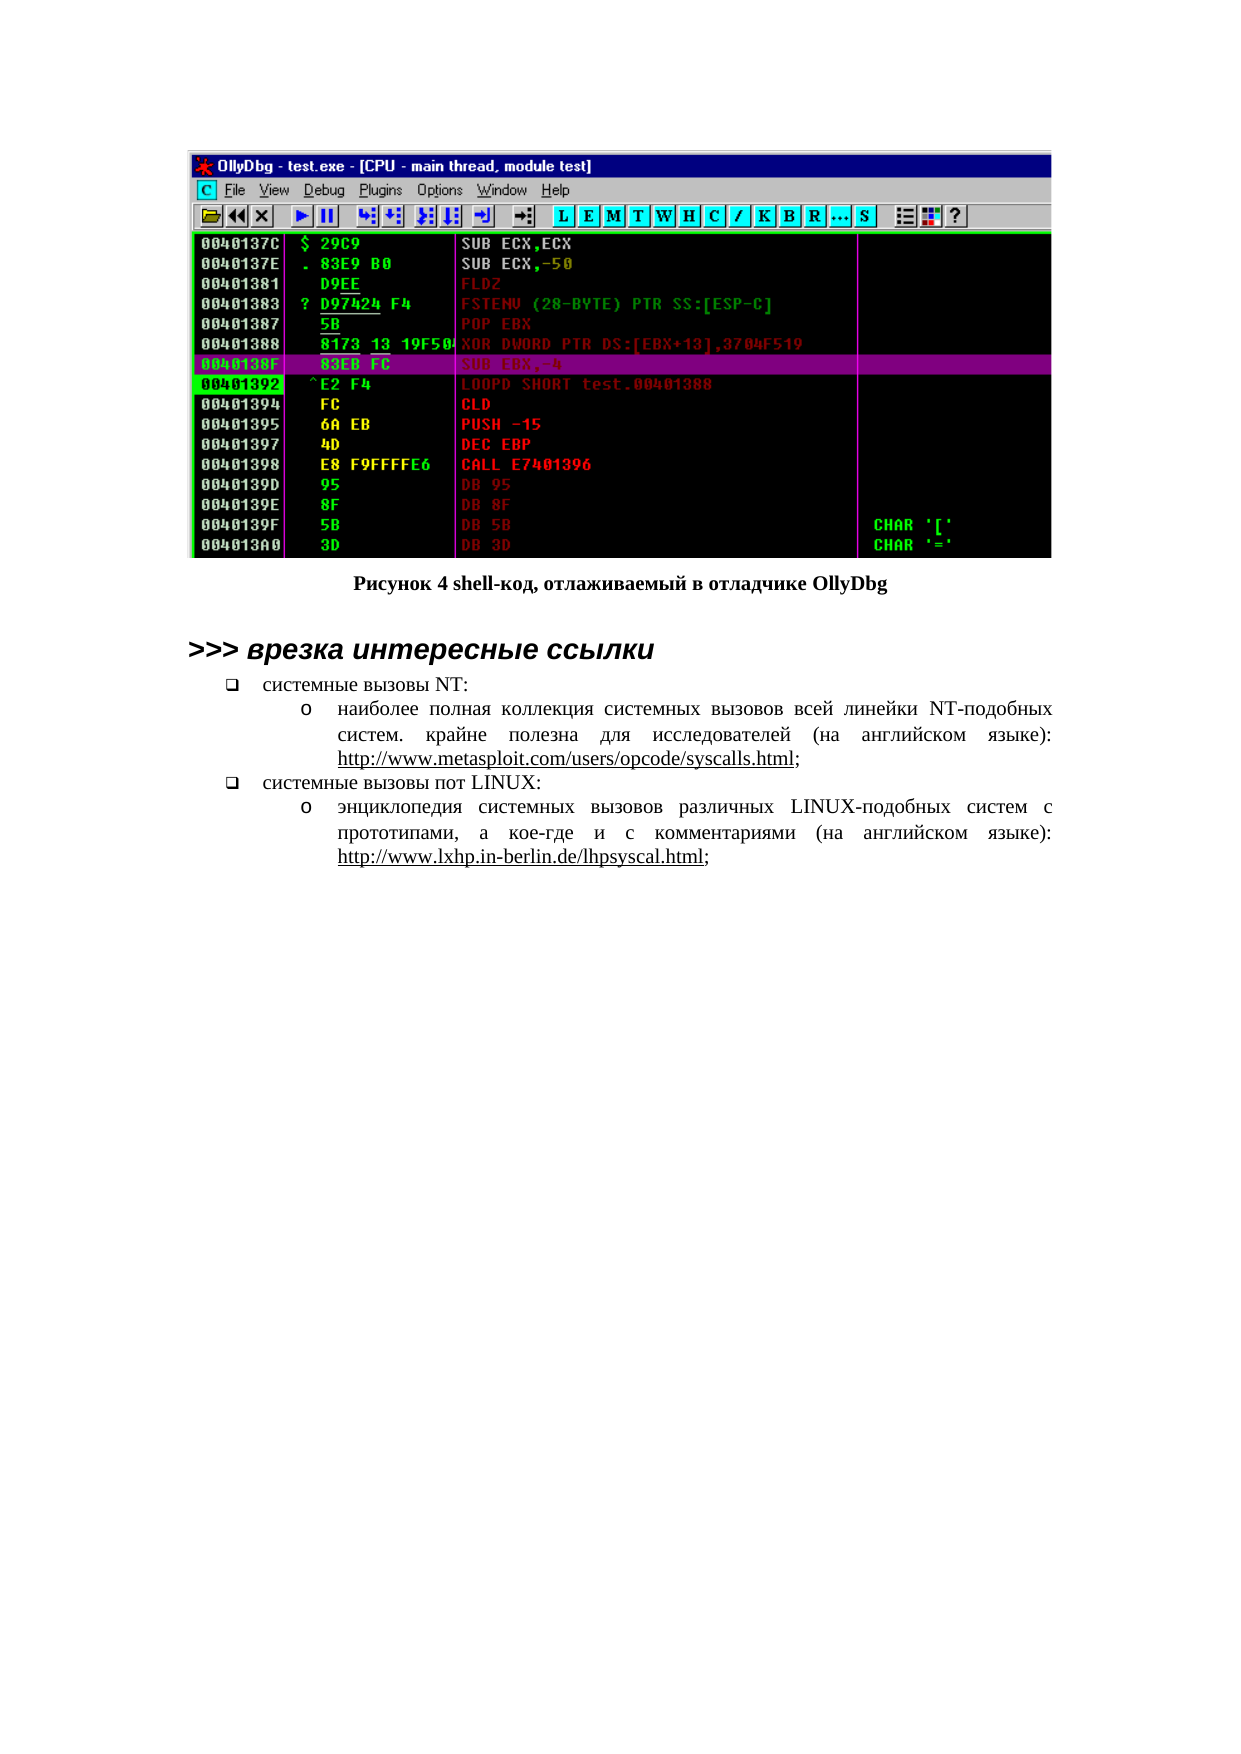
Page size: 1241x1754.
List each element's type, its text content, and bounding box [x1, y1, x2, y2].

list энциклопедия системных вызовов различных LINUX-подобных систем с прототипами, а кое-где и с комментариями (на английском языке): http://www.lxhp.in-berlin.de/lhpsyscal.html; [300, 794, 1053, 868]
list системные вызовы NT: [225, 672, 1053, 696]
list системные вызовы пот LINUX: [225, 770, 1053, 794]
subtitle >>> врезка интересные ссылки [187, 632, 1053, 666]
list наиболее полная коллекция системных вызовов всей линейки NT-подобных систем. крайне полезна для исследователей (на английском языке): http://www.metasploit.com/users/opcode/syscalls.html; [300, 696, 1053, 770]
picture [187, 150, 1052, 558]
text Рисунок 4 shell-код, отлаживаемый в отладчике OllyDbg [187, 571, 1053, 595]
